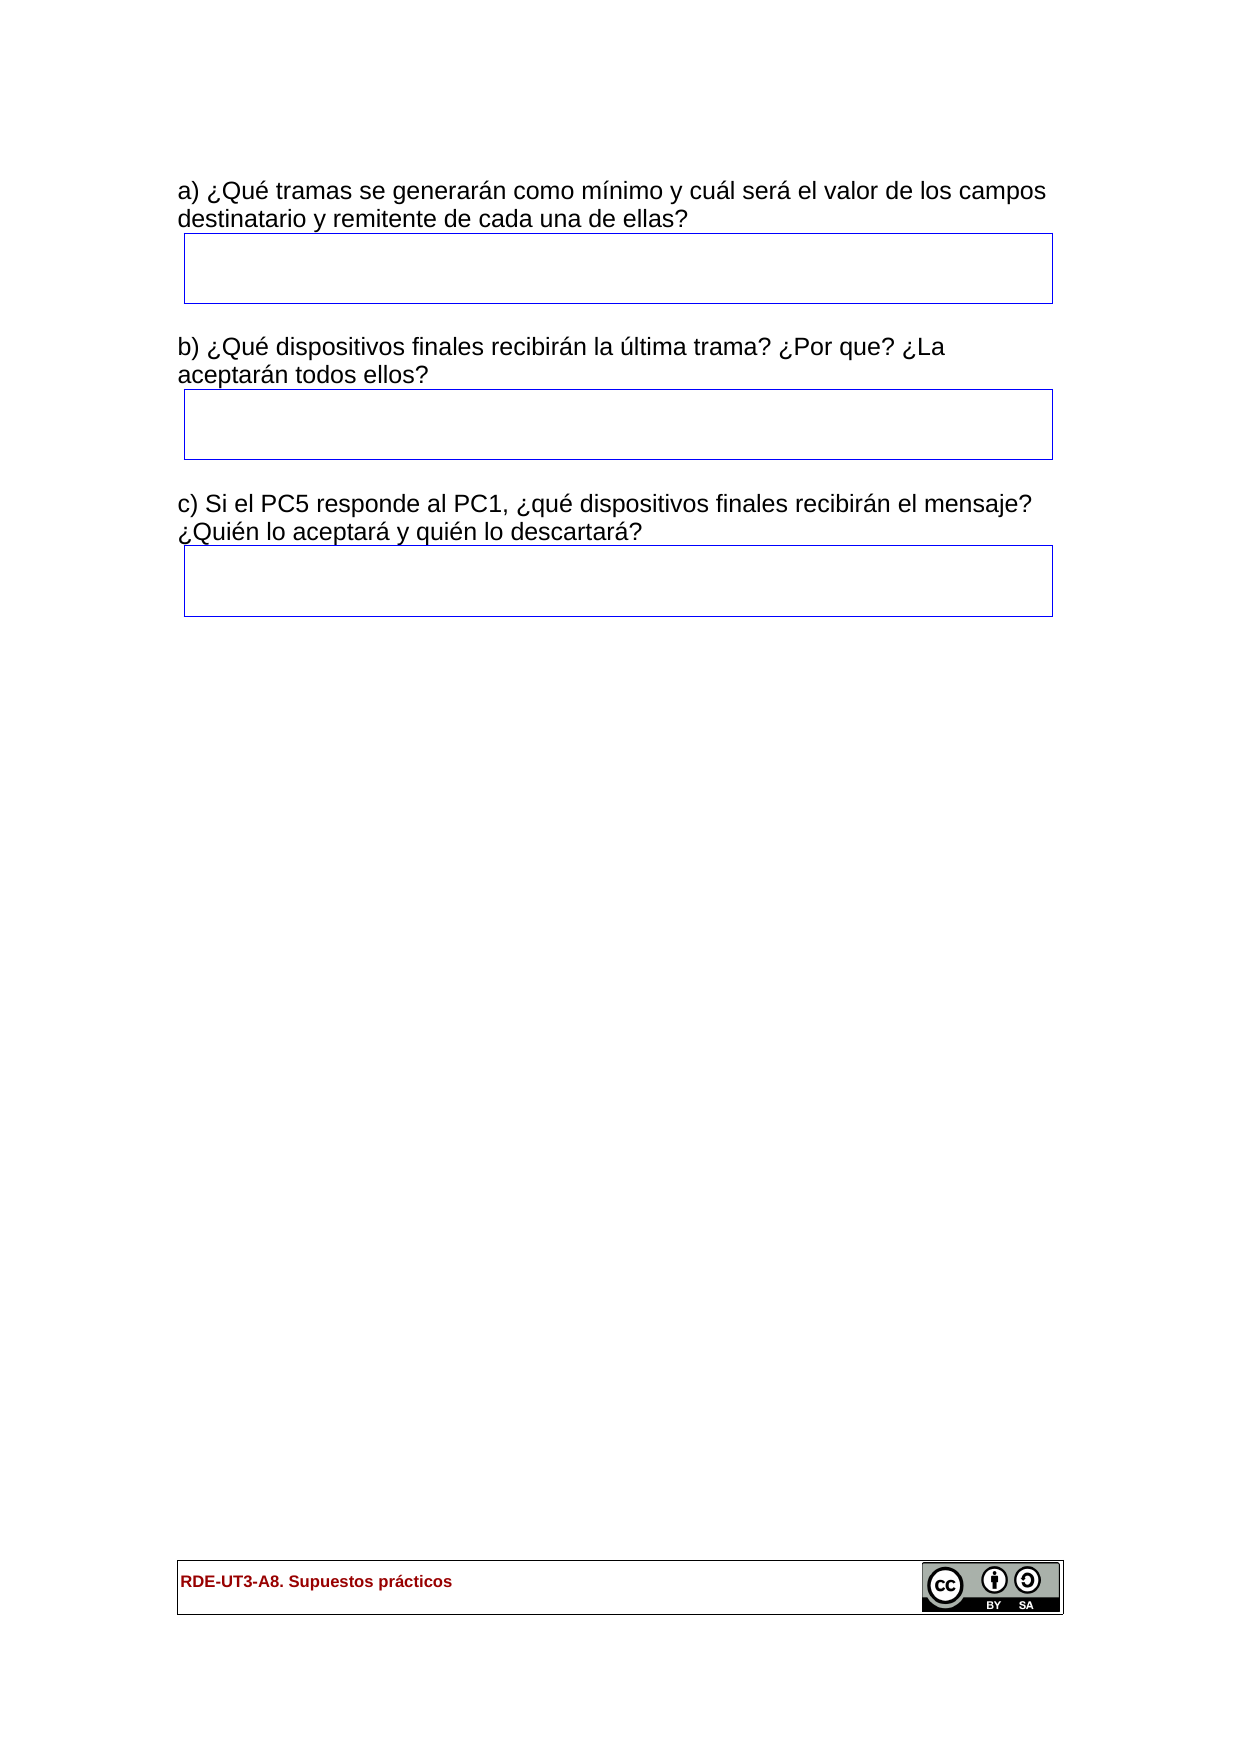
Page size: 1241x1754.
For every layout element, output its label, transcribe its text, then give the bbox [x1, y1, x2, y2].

picture [922, 1562, 1060, 1612]
text a) ¿Qué tramas se generarán como mínimo y cuál será el valor de los campos destinatario y remitente de cada una de ellas? [177, 177, 1063, 233]
table_header [185, 546, 1052, 616]
text c) Si el PC5 responde al PC1, ¿qué dispositivos finales recibirán el mensaje?¿Quién lo aceptará y quién lo descartará? [177, 489, 1063, 545]
text b) ¿Qué dispositivos finales recibirán la última trama? ¿Por que? ¿La aceptarán todos ellos? [177, 333, 1063, 389]
table_header [185, 390, 1052, 459]
table_header [185, 234, 1052, 303]
